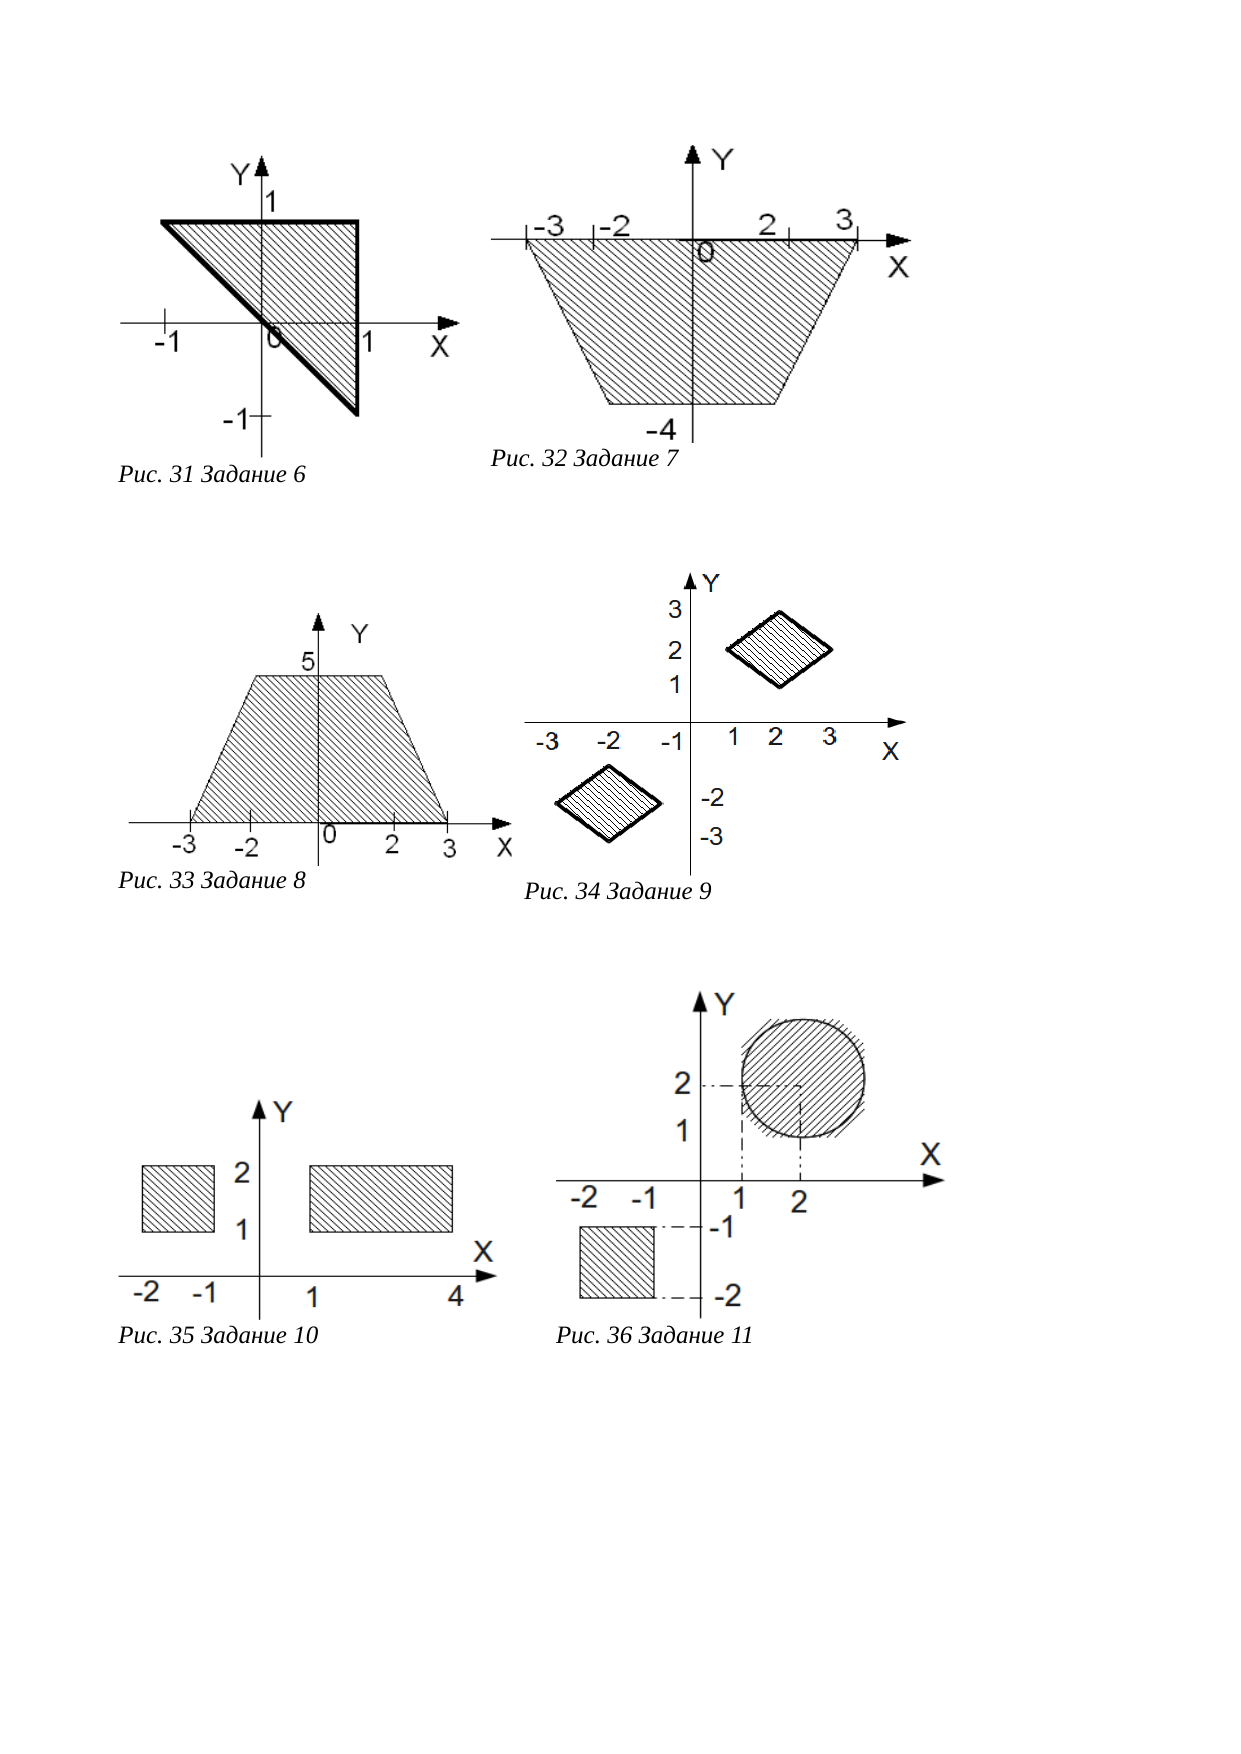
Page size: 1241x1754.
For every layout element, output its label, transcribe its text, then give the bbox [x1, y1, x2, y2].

picture [556, 983, 954, 1320]
text Рис. 36 Задание 11 [556, 1320, 953, 1348]
text Рис. 31 Задание 6 [118, 307, 459, 487]
picture [118, 130, 460, 307]
picture [118, 613, 512, 713]
picture [490, 145, 913, 357]
text Рис. 35 Задание 10 [118, 1320, 506, 1348]
picture [524, 566, 911, 876]
text Рис. 32 Задание 7 [491, 357, 912, 472]
text Рис. 33 Задание 8 [118, 713, 512, 894]
picture [118, 1092, 506, 1320]
text Рис. 34 Задание 9 [524, 876, 910, 904]
